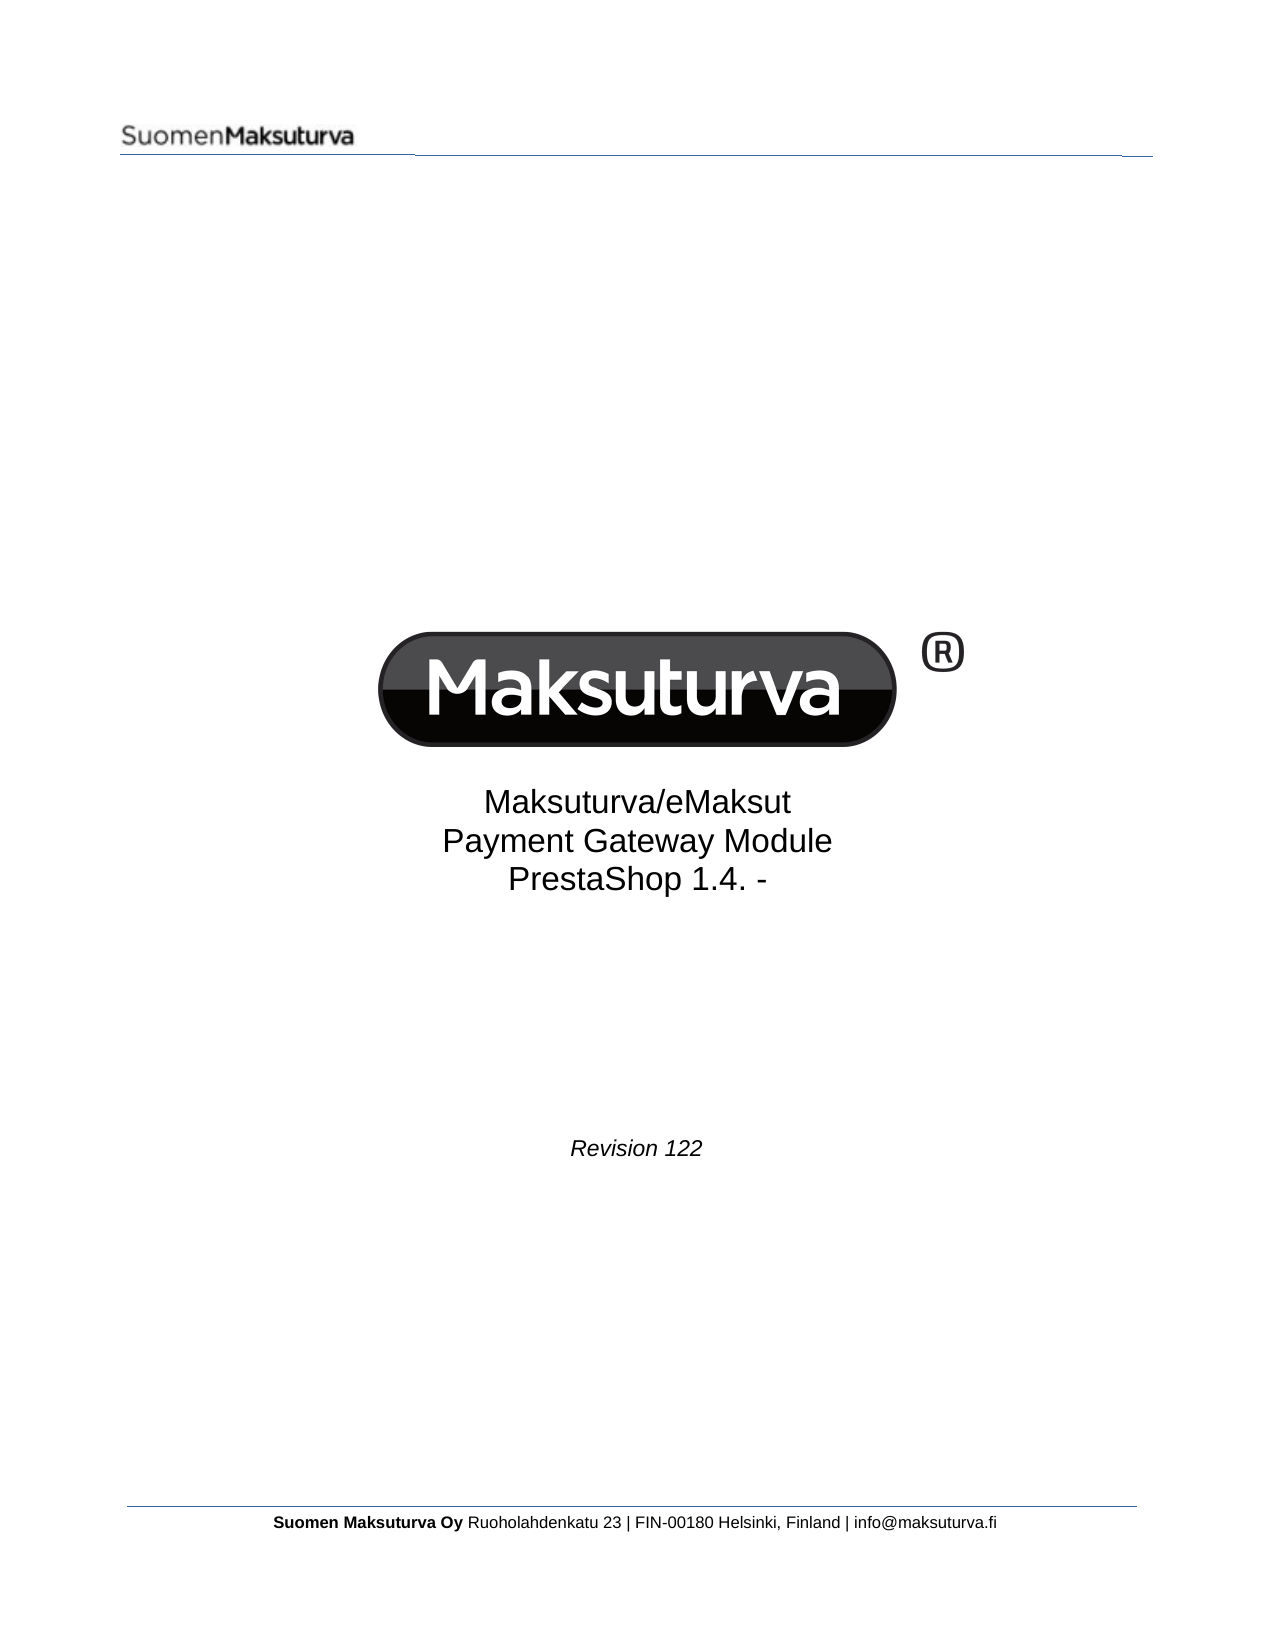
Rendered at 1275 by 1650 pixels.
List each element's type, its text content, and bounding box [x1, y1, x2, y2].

text Maksuturva/eMaksut [118, 782, 1157, 821]
picture [120, 124, 358, 147]
text Revision 122 [118, 1135, 1157, 1161]
text PrestaShop 1.4. - [118, 859, 1157, 898]
text Payment Gateway Module [118, 821, 1157, 859]
picture [306, 622, 969, 756]
